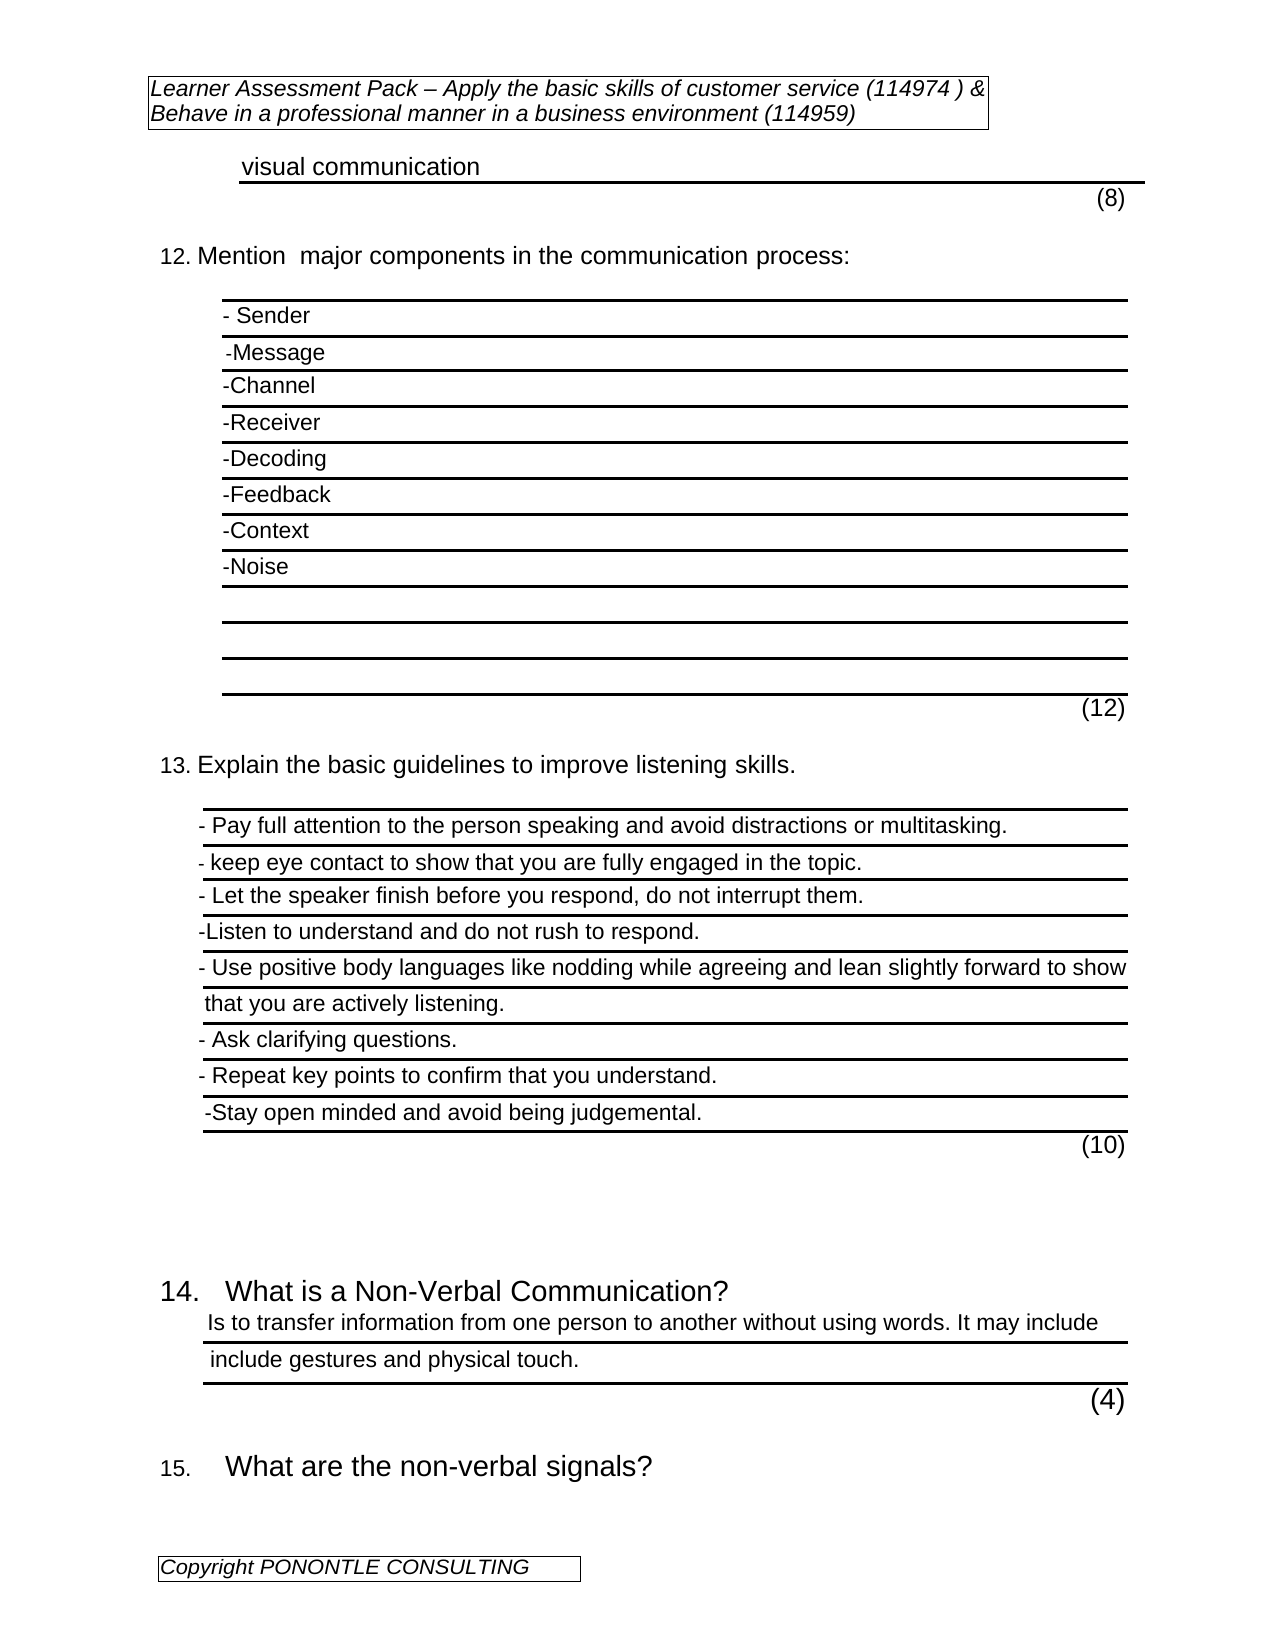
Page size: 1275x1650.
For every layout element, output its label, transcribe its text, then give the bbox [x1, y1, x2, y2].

text -Feedback [137, 472, 1142, 507]
text -Context [137, 508, 1142, 543]
text - Pay full attention to the person speaking and avoid distractions or multitasking. [137, 805, 1142, 838]
text -Stay open minded and avoid being judgemental. [137, 1089, 1142, 1125]
text -Decoding [137, 436, 1142, 471]
text (4) [137, 1372, 1125, 1416]
text (10) [137, 1125, 1125, 1159]
text -Receiver [137, 399, 1142, 435]
text -Noise [137, 544, 1142, 579]
text -Listen to understand and do not rush to respond. [137, 909, 1142, 944]
subtitle What is a Non-Verbal Communication? [159, 1274, 1142, 1308]
text include gestures and physical touch. [137, 1336, 1142, 1372]
list Mention major components in the communication process: [159, 241, 1142, 269]
text - Let the speaker finish before you respond, do not interrupt them. [137, 876, 1142, 908]
text - Repeat key points to confirm that you understand. [137, 1053, 1142, 1089]
text -Channel [137, 366, 1142, 399]
text - keep eye contact to show that you are fully engaged in the topic. [137, 839, 1142, 875]
text visual communication [137, 152, 1142, 181]
list Explain the basic guidelines to improve listening skills. [159, 750, 1142, 779]
text Is to transfer information from one person to another without using words. It may include [137, 1308, 1142, 1335]
text - Sender [137, 295, 1142, 329]
text that you are actively listening. [137, 981, 1142, 1017]
text - Use positive body languages like nodding while agreeing and lean slightly forward to show [137, 945, 1142, 981]
text -Message [137, 330, 1142, 365]
list What are the non-verbal signals? [159, 1449, 1142, 1483]
text (12) [137, 686, 1125, 722]
text (8) [137, 183, 1125, 212]
text - Ask clarifying questions. [137, 1017, 1142, 1052]
